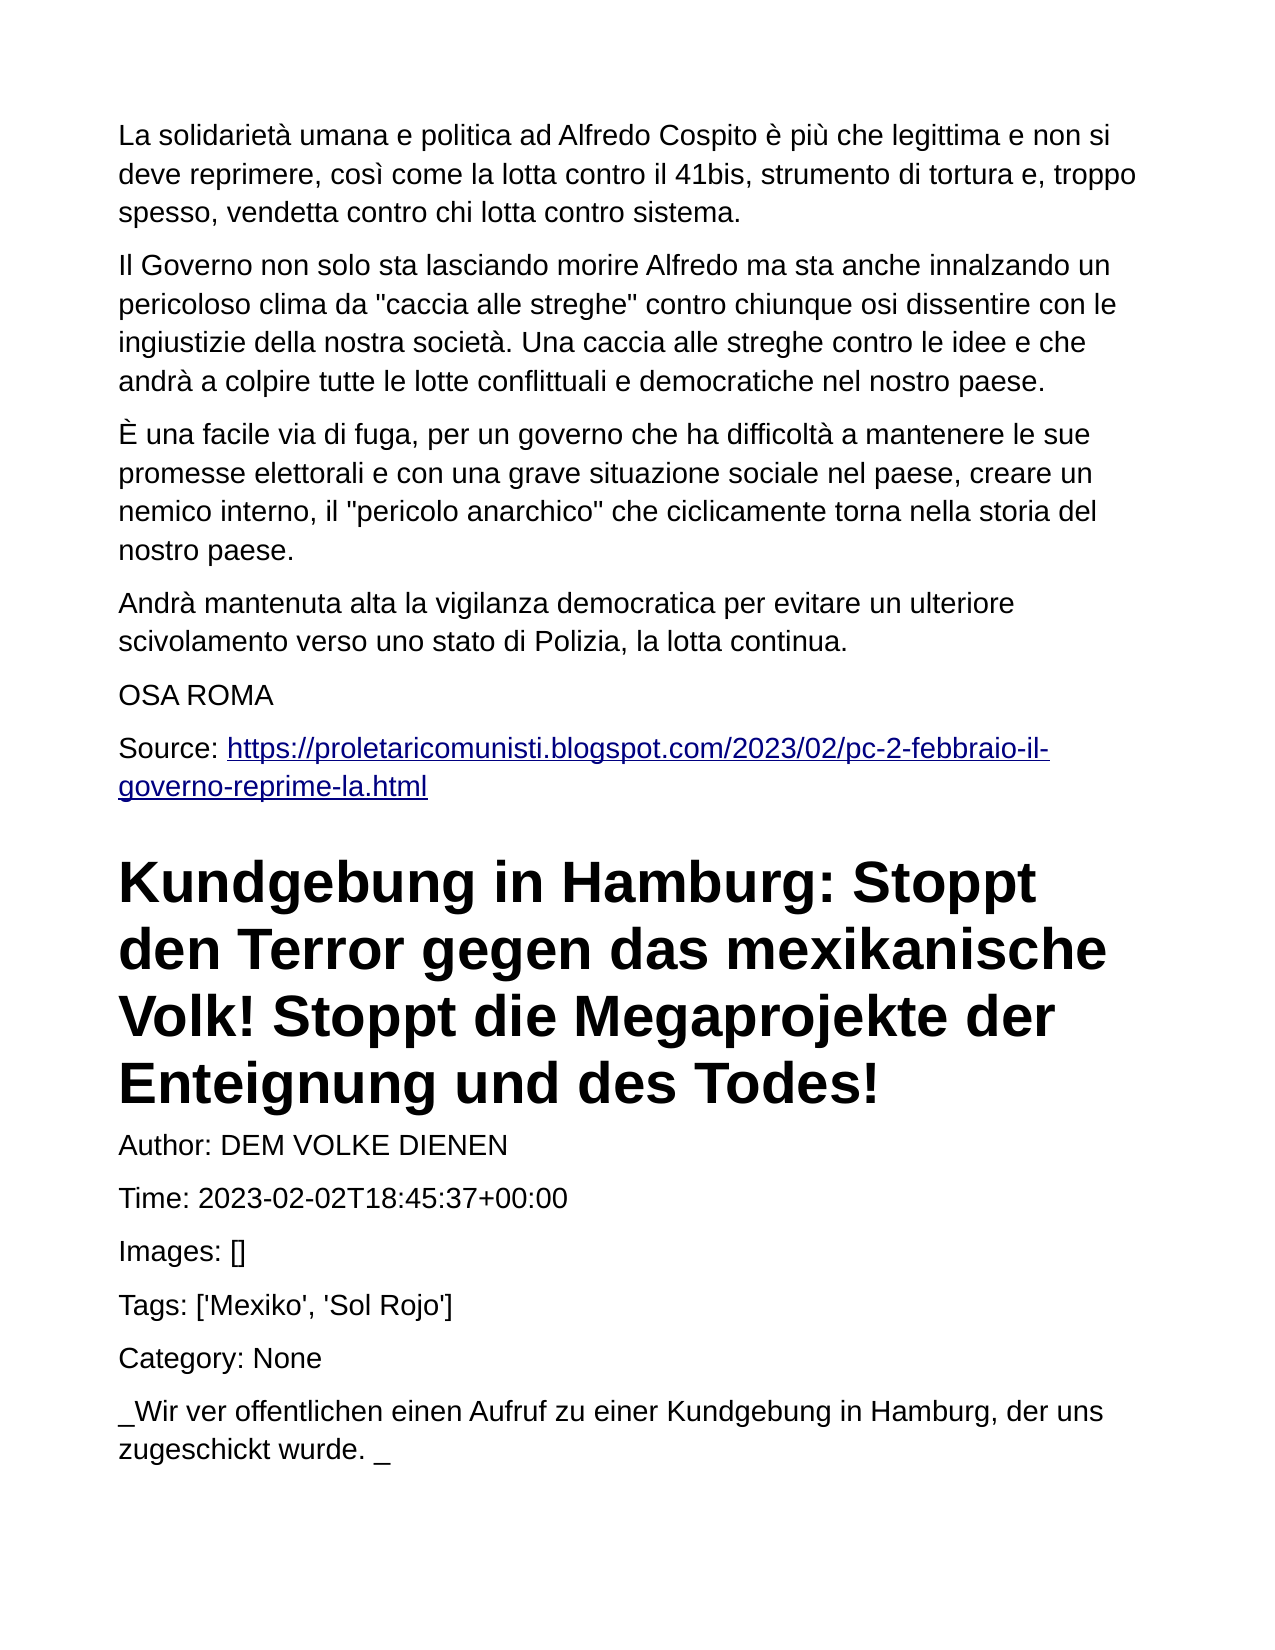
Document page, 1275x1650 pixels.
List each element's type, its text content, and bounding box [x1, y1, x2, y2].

text Images: [] [118, 1234, 1157, 1268]
text Tags: ['Mexiko', 'Sol Rojo'] [118, 1287, 1157, 1321]
text La solidarietà umana e politica ad Alfredo Cospito è più che legittima e non si deve reprimere, così come la lotta contro il 41bis, strumento di tortura e, troppo spesso, vendetta contro chi lotta contro sistema. [118, 118, 1157, 229]
text _Wir ver offentlichen einen Aufruf zu einer Kundgebung in Hamburg, der uns zugeschickt wurde. _ [118, 1394, 1157, 1466]
text Source: https://proletaricomunisti.blogspot.com/2023/02/pc-2-febbraio-il-governo-reprime-la.html [118, 731, 1157, 803]
text OSA ROMA [118, 677, 1157, 711]
text Author: DEM VOLKE DIENEN [118, 1128, 1157, 1162]
text È una facile via di fuga, per un governo che ha difficoltà a mantenere le sue promesse elettorali e con una grave situazione sociale nel paese, creare un nemico interno, il "pericolo anarchico" che ciclicamente torna nella storia del nostro paese. [118, 417, 1157, 566]
text Il Governo non solo sta lasciando morire Alfredo ma sta anche innalzando un pericoloso clima da "caccia alle streghe" contro chiunque osi dissentire con le ingiustizie della nostra società. Una caccia alle streghe contro le idee e che andrà a colpire tutte le lotte conflittuali e democratiche nel nostro paese. [118, 248, 1157, 397]
text Time: 2023-02-02T18:45:37+00:00 [118, 1181, 1157, 1215]
text Andrà mantenuta alta la vigilanza democratica per evitare un ulteriore scivolamento verso uno stato di Polizia, la lotta continua. [118, 586, 1157, 658]
text Category: None [118, 1341, 1157, 1374]
subtitle Kundgebung in Hamburg: Stoppt den Terror gegen das mexikanische Volk! Stoppt die Megaprojekte der Enteignung und des Todes! [118, 847, 1157, 1116]
